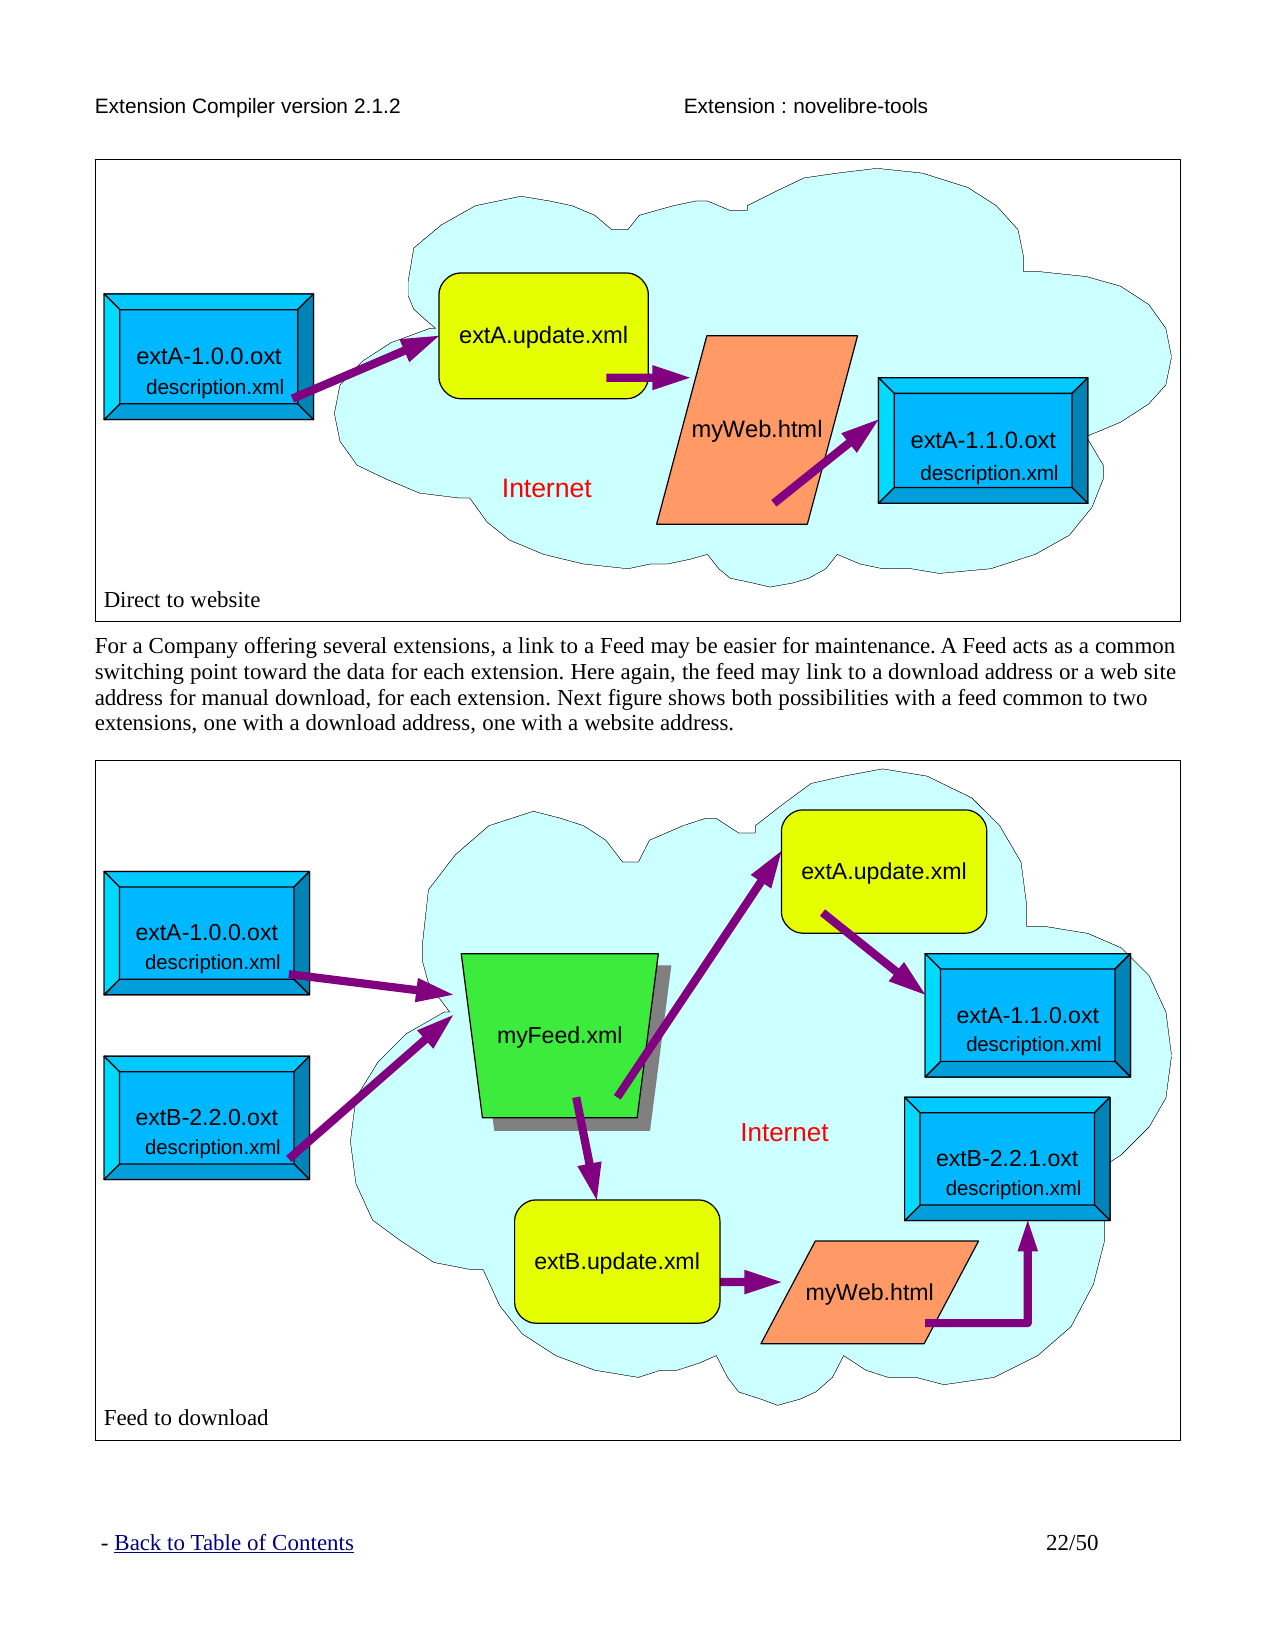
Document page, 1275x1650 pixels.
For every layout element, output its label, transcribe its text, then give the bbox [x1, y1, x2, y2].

text [94, 147, 1181, 159]
text Direct to website [103, 361, 1172, 613]
text Direct to website [885, 168, 1172, 353]
text For a Company offering several extensions, a link to a Feed may be easier for maintenance. A Feed acts as a common switching point toward the data for each extension. Here again, the feed may link to a download address or a web site address for manual download, for each extension. Next figure shows both possibilities with a feed common to two extensions, one with a download address, one with a website address. [94, 160, 1181, 736]
text Feed to download [103, 1061, 1172, 1431]
text Direct to website [103, 168, 870, 383]
text Feed to download [103, 769, 875, 985]
text Feed to download [103, 982, 448, 1133]
text Feed to download [891, 769, 1172, 1050]
